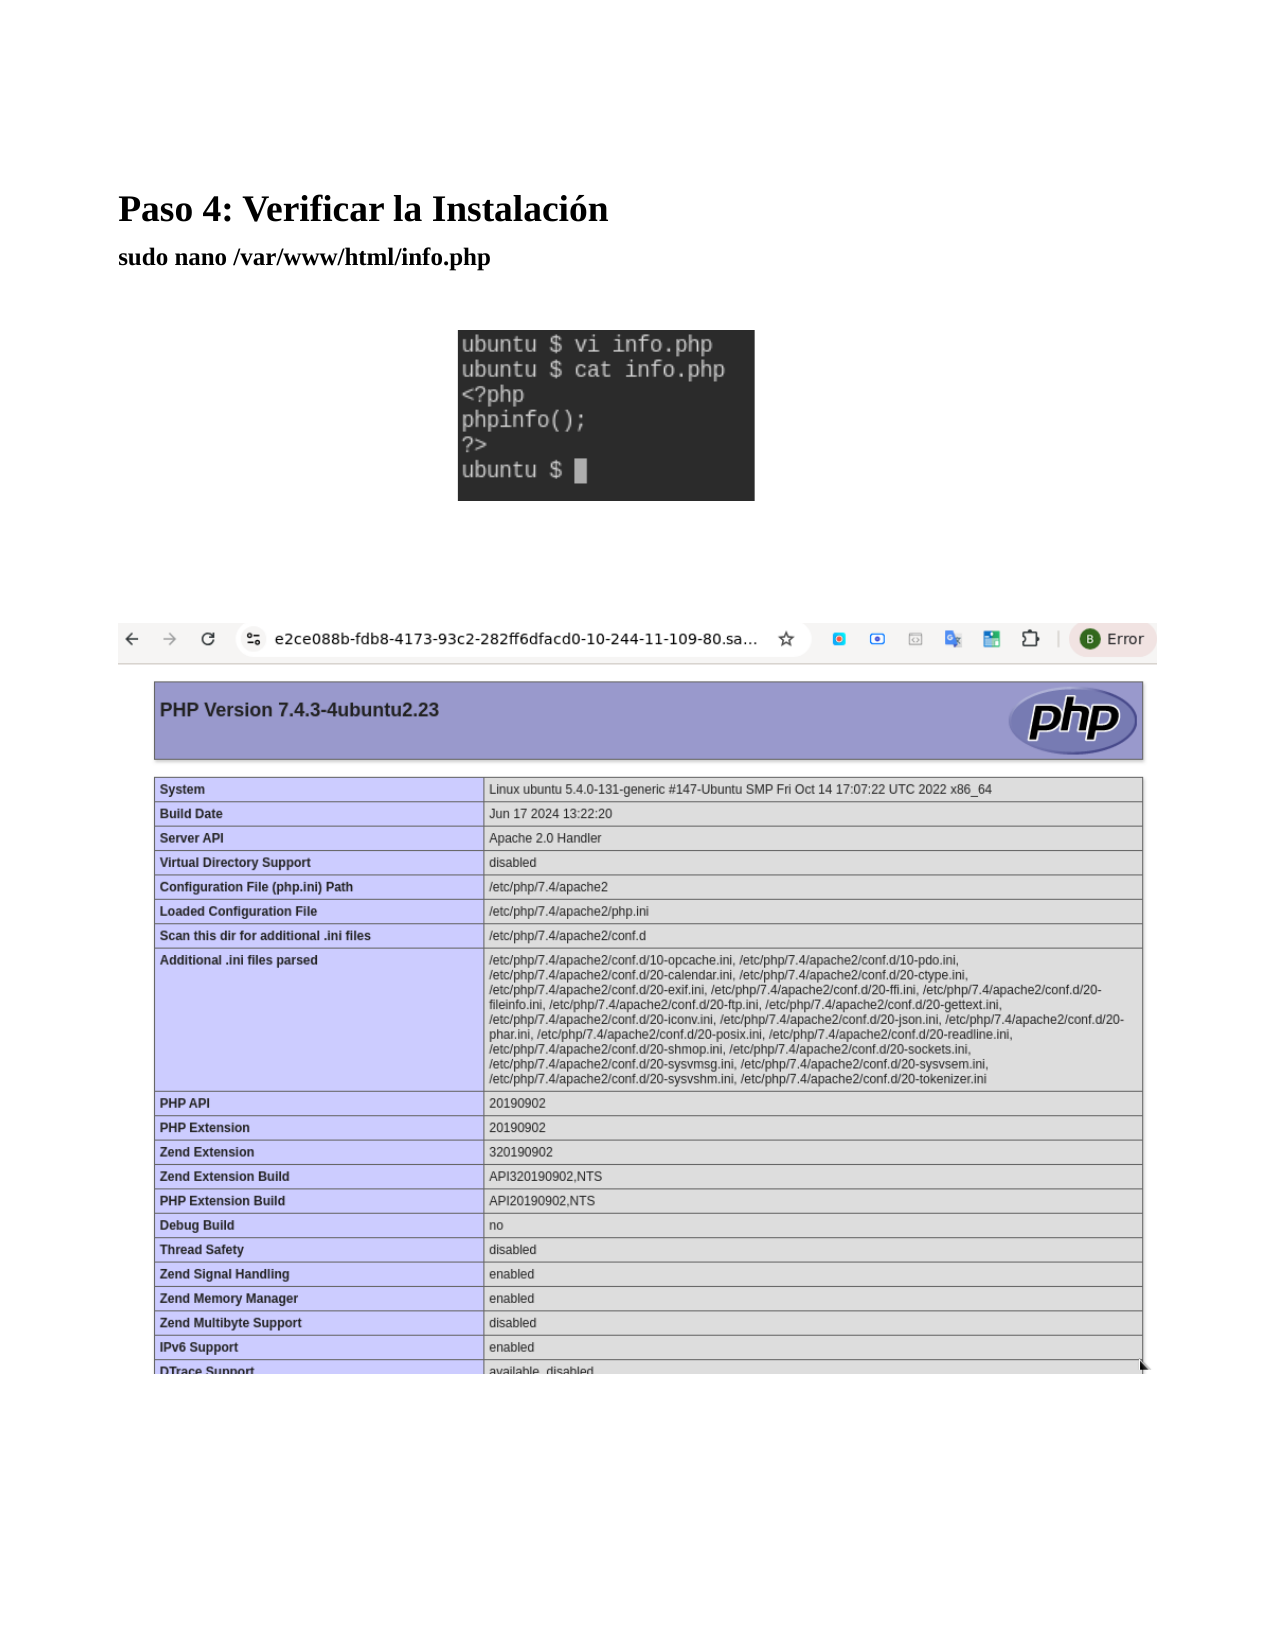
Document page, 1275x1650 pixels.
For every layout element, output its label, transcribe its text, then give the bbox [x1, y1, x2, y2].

subtitle Paso 4: Verificar la Instalación [118, 187, 1157, 230]
text sudo nano /var/www/html/info.php [118, 242, 1157, 271]
picture [457, 330, 755, 501]
picture [118, 623, 1157, 1374]
